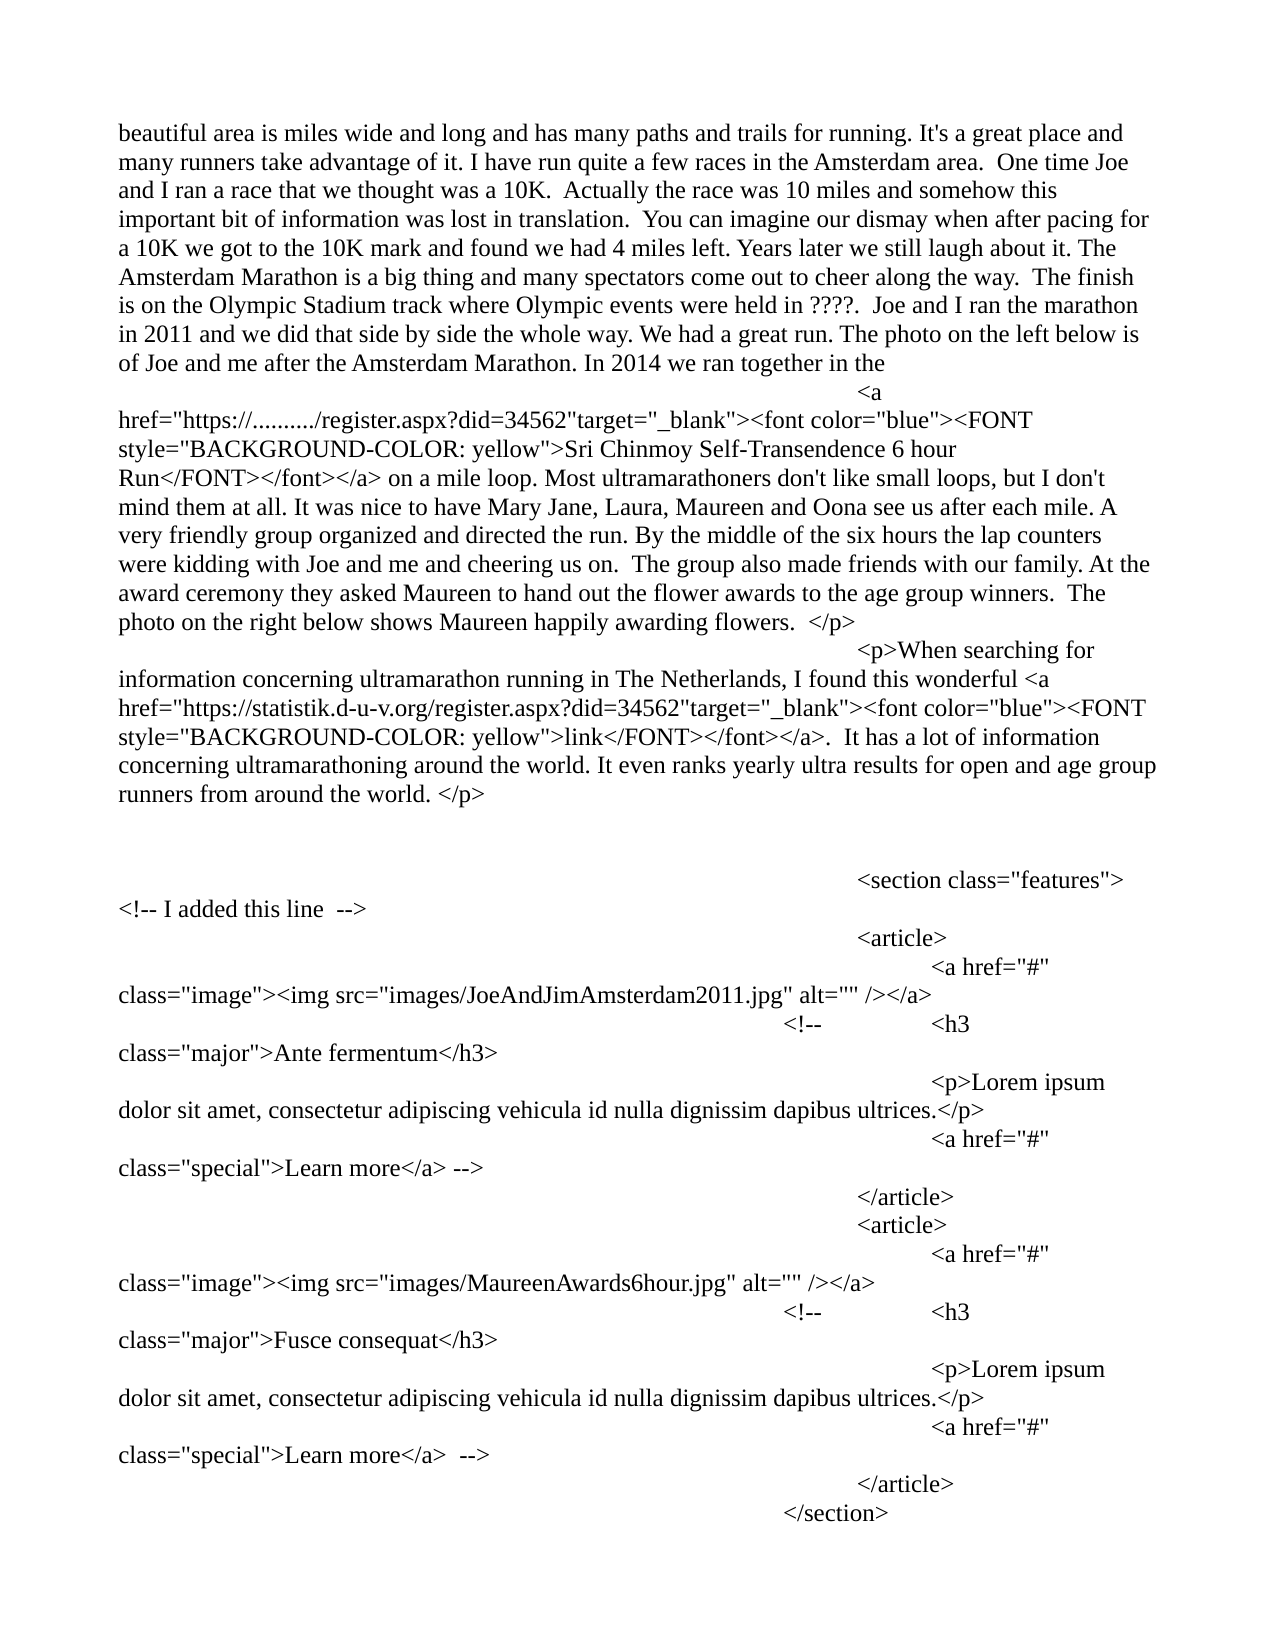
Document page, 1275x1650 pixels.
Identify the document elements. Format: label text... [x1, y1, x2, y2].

text <a href="#" class="image"><img src="images/MaureenAwards6hour.jpg" alt="" /></a> [118, 1239, 1157, 1297]
text <a href="https://........../register.aspx?did=34562"target="_blank"><font color="blue"><FONT style="BACKGROUND-COLOR: yellow">Sri Chinmoy Self-Transendence 6 hour Run</FONT></font></a> on a mile loop. Most ultramarathoners don't like small loops, but I don't mind them at all. It was nice to have Mary Jane, Laura, Maureen and Oona see us after each mile. A very friendly group organized and directed the run. By the middle of the six hours the lap counters were kidding with Joe and me and cheering us on. The group also made friends with our family. At the award ceremony they asked Maureen to hand out the flower awards to the age group winners. The photo on the right below shows Maureen happily awarding flowers. </p> [118, 377, 1157, 636]
text <!-- <h3 class="major">Ante fermentum</h3> [118, 1009, 1157, 1067]
text <p>Lorem ipsum dolor sit amet, consectetur adipiscing vehicula id nulla dignissim dapibus ultrices.</p> [118, 1354, 1157, 1412]
text </article> [118, 1182, 1157, 1211]
text <p>When searching for information concerning ultramarathon running in The Netherlands, I found this wonderful <a href="https://statistik.d-u-v.org/register.aspx?did=34562"target="_blank"><font color="blue"><FONT style="BACKGROUND-COLOR: yellow">link</FONT></font></a>. It has a lot of information concerning ultramarathoning around the world. It even ranks yearly ultra results for open and age group runners from around the world. </p> [118, 636, 1157, 808]
text <!-- <h3 class="major">Fusce consequat</h3> [118, 1297, 1157, 1354]
text </section> [118, 1498, 1157, 1527]
text <article> [118, 923, 1157, 952]
text <article> [118, 1211, 1157, 1239]
text <a href="#" class="special">Learn more</a> --> [118, 1412, 1157, 1469]
text <a href="#" class="special">Learn more</a> --> [118, 1124, 1157, 1182]
text </article> [118, 1469, 1157, 1498]
text beautiful area is miles wide and long and has many paths and trails for running. It's a great place and many runners take advantage of it. I have run quite a few races in the Amsterdam area. One time Joe and I ran a race that we thought was a 10K. Actually the race was 10 miles and somehow this important bit of information was lost in translation. You can imagine our dismay when after pacing for a 10K we got to the 10K mark and found we had 4 miles left. Years later we still laugh about it. The Amsterdam Marathon is a big thing and many spectators come out to cheer along the way. The finish is on the Olympic Stadium track where Olympic events were held in ????. Joe and I ran the marathon in 2011 and we did that side by side the whole way. We had a great run. The photo on the left below is of Joe and me after the Amsterdam Marathon. In 2014 we ran together in the [118, 118, 1157, 377]
text <section class="features"> <!-- I added this line --> [118, 866, 1157, 923]
text <a href="#" class="image"><img src="images/JoeAndJimAmsterdam2011.jpg" alt="" /></a> [118, 952, 1157, 1009]
text <p>Lorem ipsum dolor sit amet, consectetur adipiscing vehicula id nulla dignissim dapibus ultrices.</p> [118, 1067, 1157, 1124]
